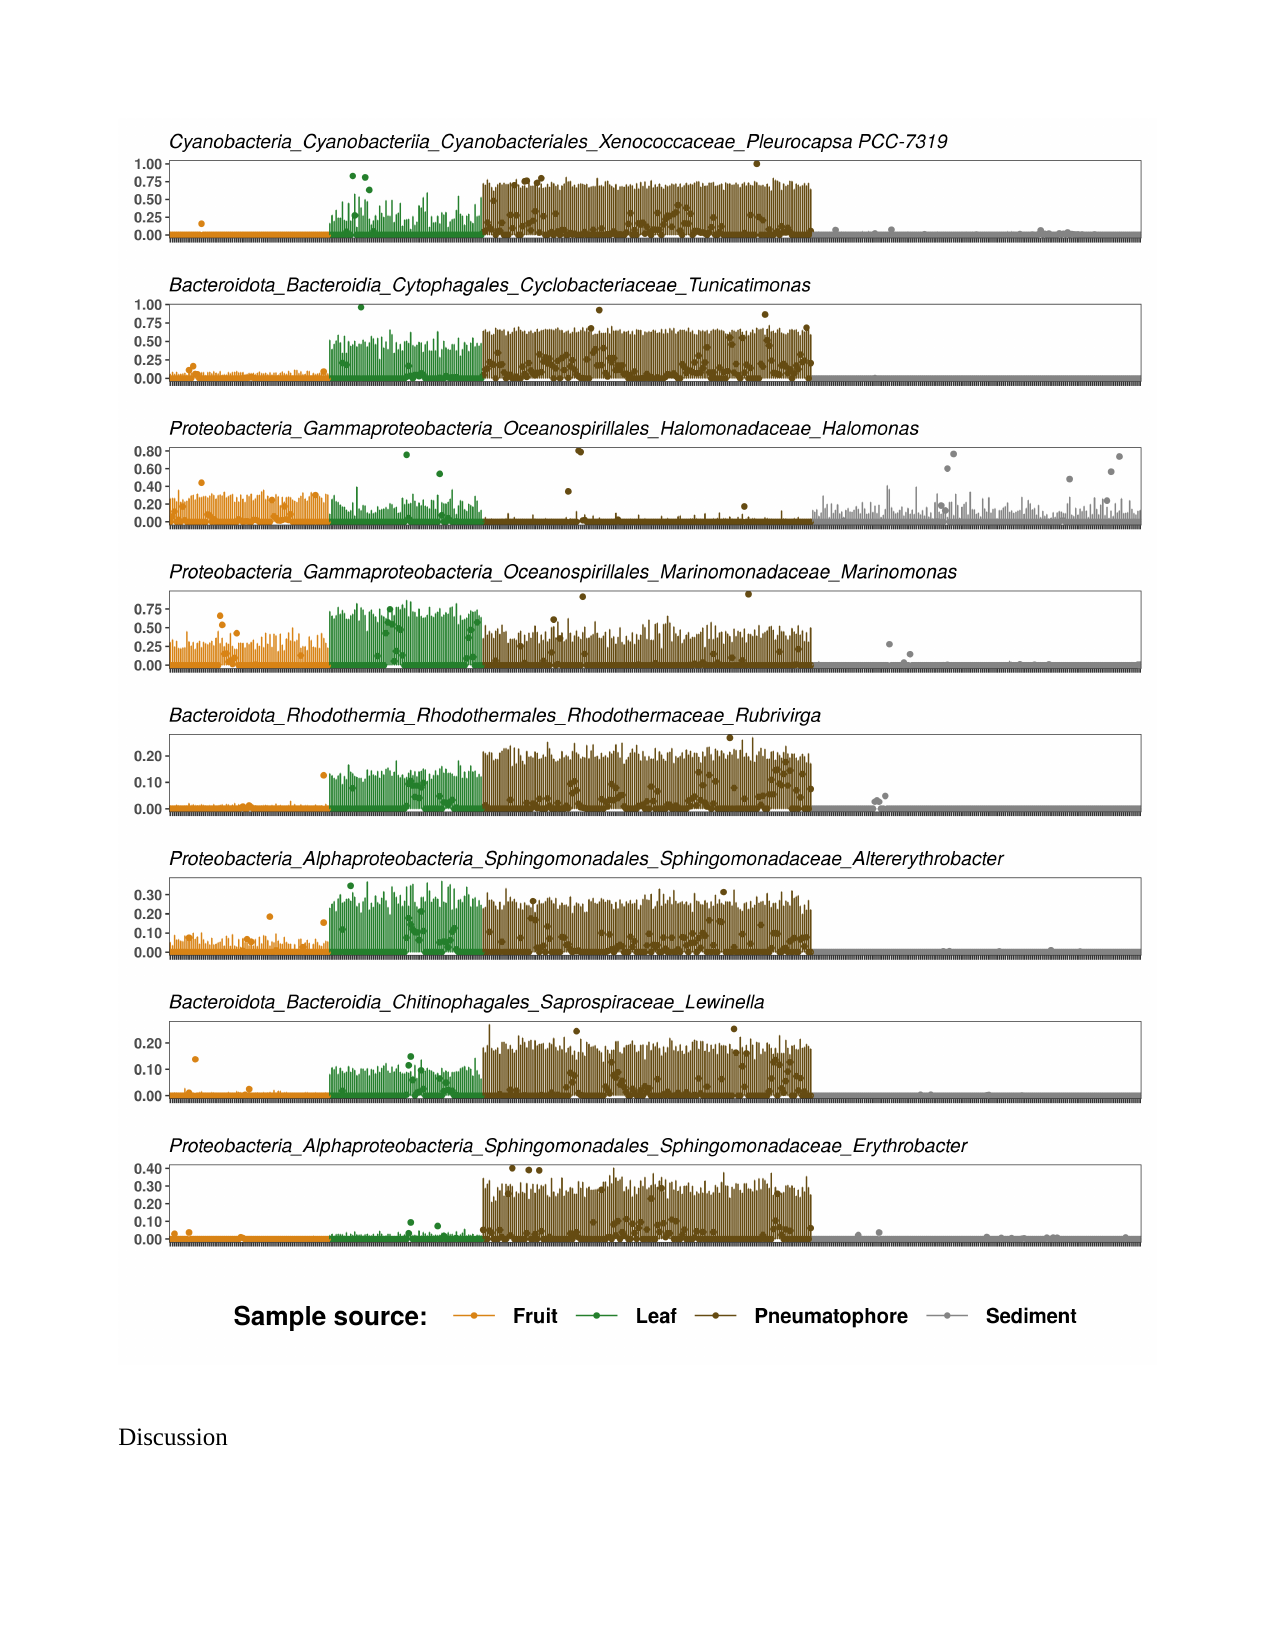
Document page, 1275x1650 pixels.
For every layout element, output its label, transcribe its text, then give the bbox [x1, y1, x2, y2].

picture [118, 118, 1157, 1365]
text Discussion [118, 1422, 1157, 1451]
